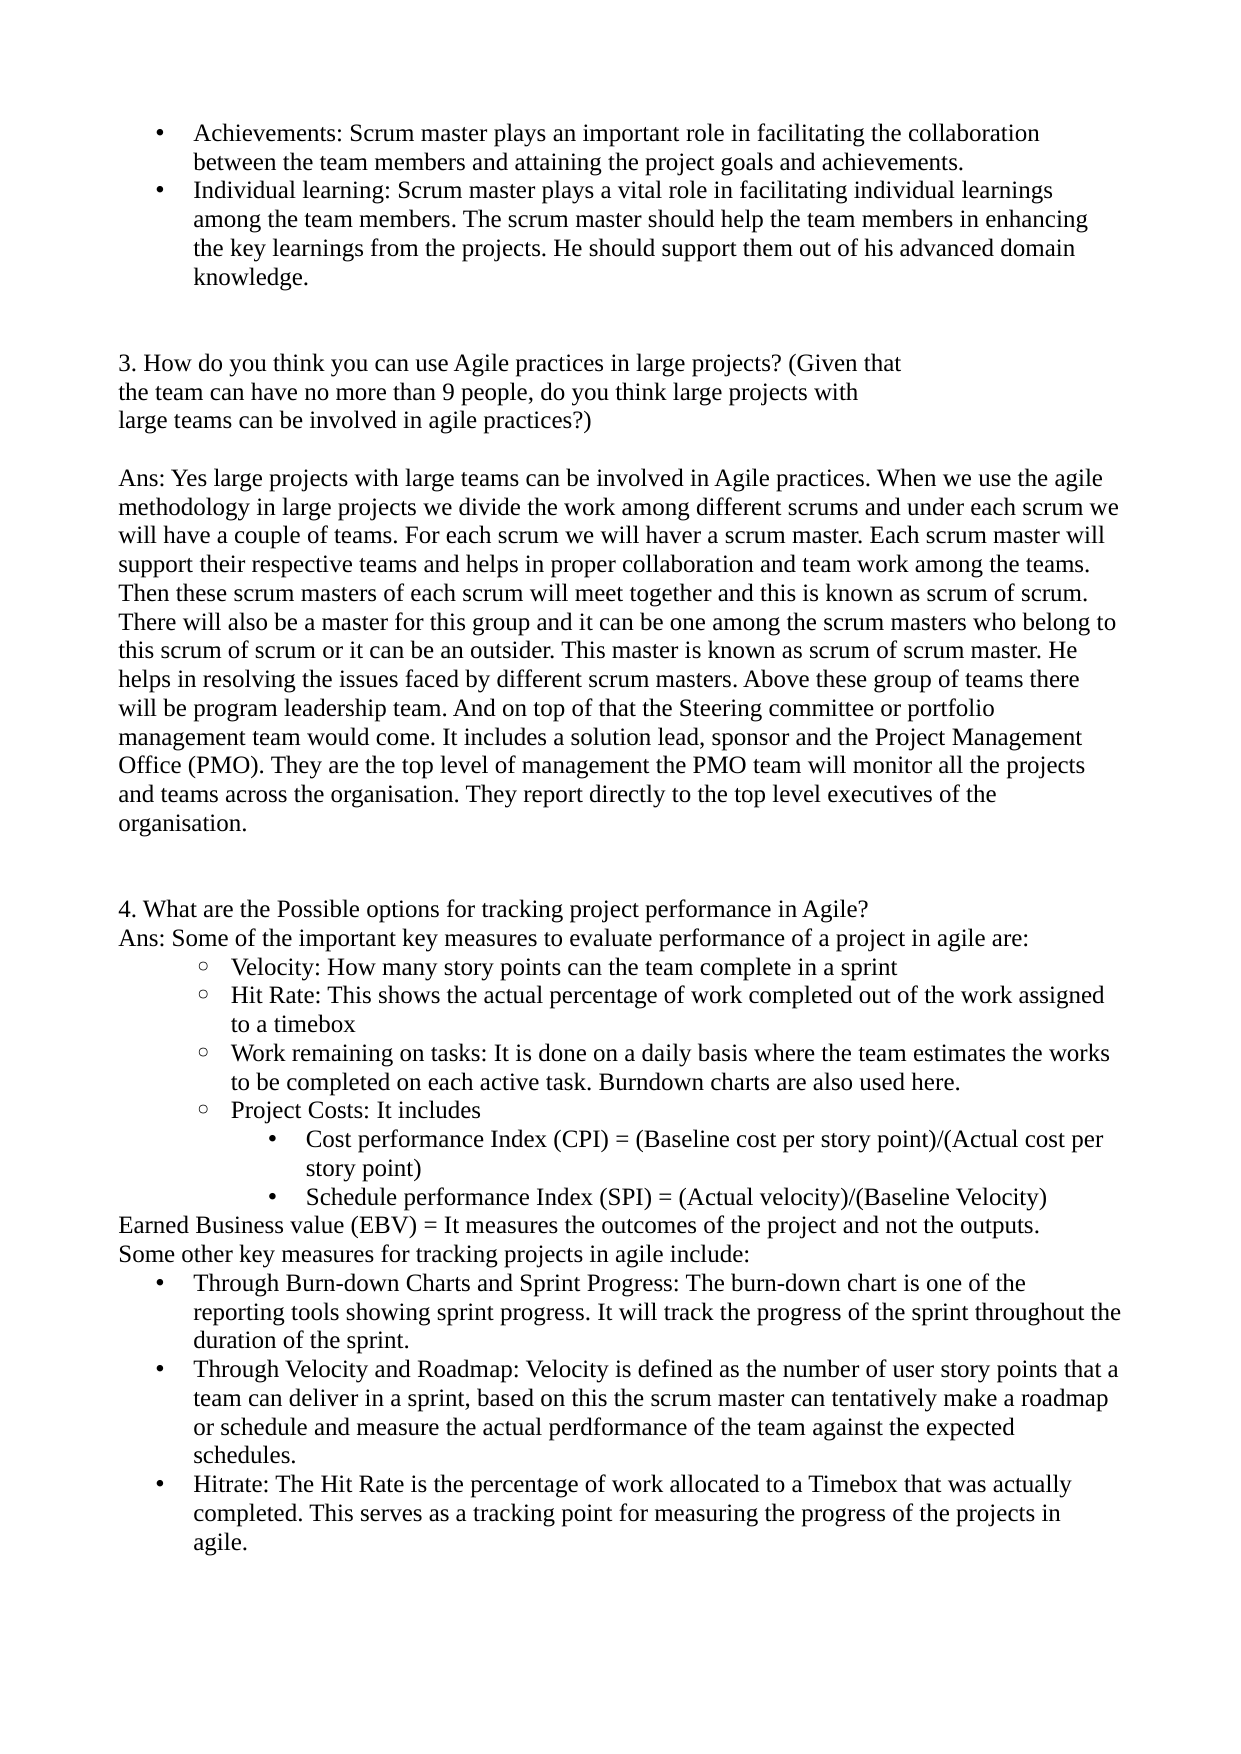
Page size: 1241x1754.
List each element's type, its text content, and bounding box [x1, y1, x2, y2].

list Achievements: Scrum master plays an important role in facilitating the collaboration between the team members and attaining the project goals and achievements. [156, 118, 1122, 176]
text Earned Business value (EBV) = It measures the outcomes of the project and not the outputs. [118, 1211, 1122, 1239]
list Through Velocity and Roadmap: Velocity is defined as the number of user story points that a team can deliver in a sprint, based on this the scrum master can tentatively make a roadmap or schedule and measure the actual perdformance of the team against the expected schedules. [156, 1354, 1122, 1469]
text large teams can be involved in agile practices?) [118, 406, 1122, 434]
list Individual learning: Scrum master plays a vital role in facilitating individual learnings among the team members. The scrum master should help the team members in enhancing the key learnings from the projects. He should support them out of his advanced domain knowledge. [156, 176, 1122, 291]
list Project Costs: It includes [193, 1096, 1122, 1124]
list Schedule performance Index (SPI) = (Actual velocity)/(Baseline Velocity) [268, 1182, 1122, 1211]
list Hit Rate: This shows the actual percentage of work completed out of the work assigned to a timebox [193, 981, 1122, 1038]
list Hitrate: The Hit Rate is the percentage of work allocated to a Timebox that was actually completed. This serves as a tracking point for measuring the progress of the projects in agile. [156, 1469, 1122, 1556]
list Cost performance Index (CPI) = (Baseline cost per story point)/(Actual cost per story point) [268, 1124, 1122, 1182]
list Velocity: How many story points can the team complete in a sprint [193, 952, 1122, 981]
text Ans: Yes large projects with large teams can be involved in Agile practices. When we use the agile methodology in large projects we divide the work among different scrums and under each scrum we will have a couple of teams. For each scrum we will haver a scrum master. Each scrum master will support their respective teams and helps in proper collaboration and team work among the teams. Then these scrum masters of each scrum will meet together and this is known as scrum of scrum. There will also be a master for this group and it can be one among the scrum masters who belong to this scrum of scrum or it can be an outsider. This master is known as scrum of scrum master. He helps in resolving the issues faced by different scrum masters. Above these group of teams there will be program leadership team. And on top of that the Steering committee or portfolio management team would come. It includes a solution lead, sponsor and the Project Management Office (PMO). They are the top level of management the PMO team will monitor all the projects and teams across the organisation. They report directly to the top level executives of the organisation. [118, 463, 1122, 837]
list Through Burn-down Charts and Sprint Progress: The burn-down chart is one of the reporting tools showing sprint progress. It will track the progress of the sprint throughout the duration of the sprint. [156, 1268, 1122, 1354]
text the team can have no more than 9 people, do you think large projects with [118, 377, 1122, 406]
text 3. How do you think you can use Agile practices in large projects? (Given that [118, 348, 1122, 377]
text Ans: Some of the important key measures to evaluate performance of a project in agile are: [118, 923, 1122, 952]
text 4. What are the Possible options for tracking project performance in Agile? [118, 894, 1122, 923]
list Work remaining on tasks: It is done on a daily basis where the team estimates the works to be completed on each active task. Burndown charts are also used here. [193, 1038, 1122, 1096]
text Some other key measures for tracking projects in agile include: [118, 1239, 1122, 1268]
